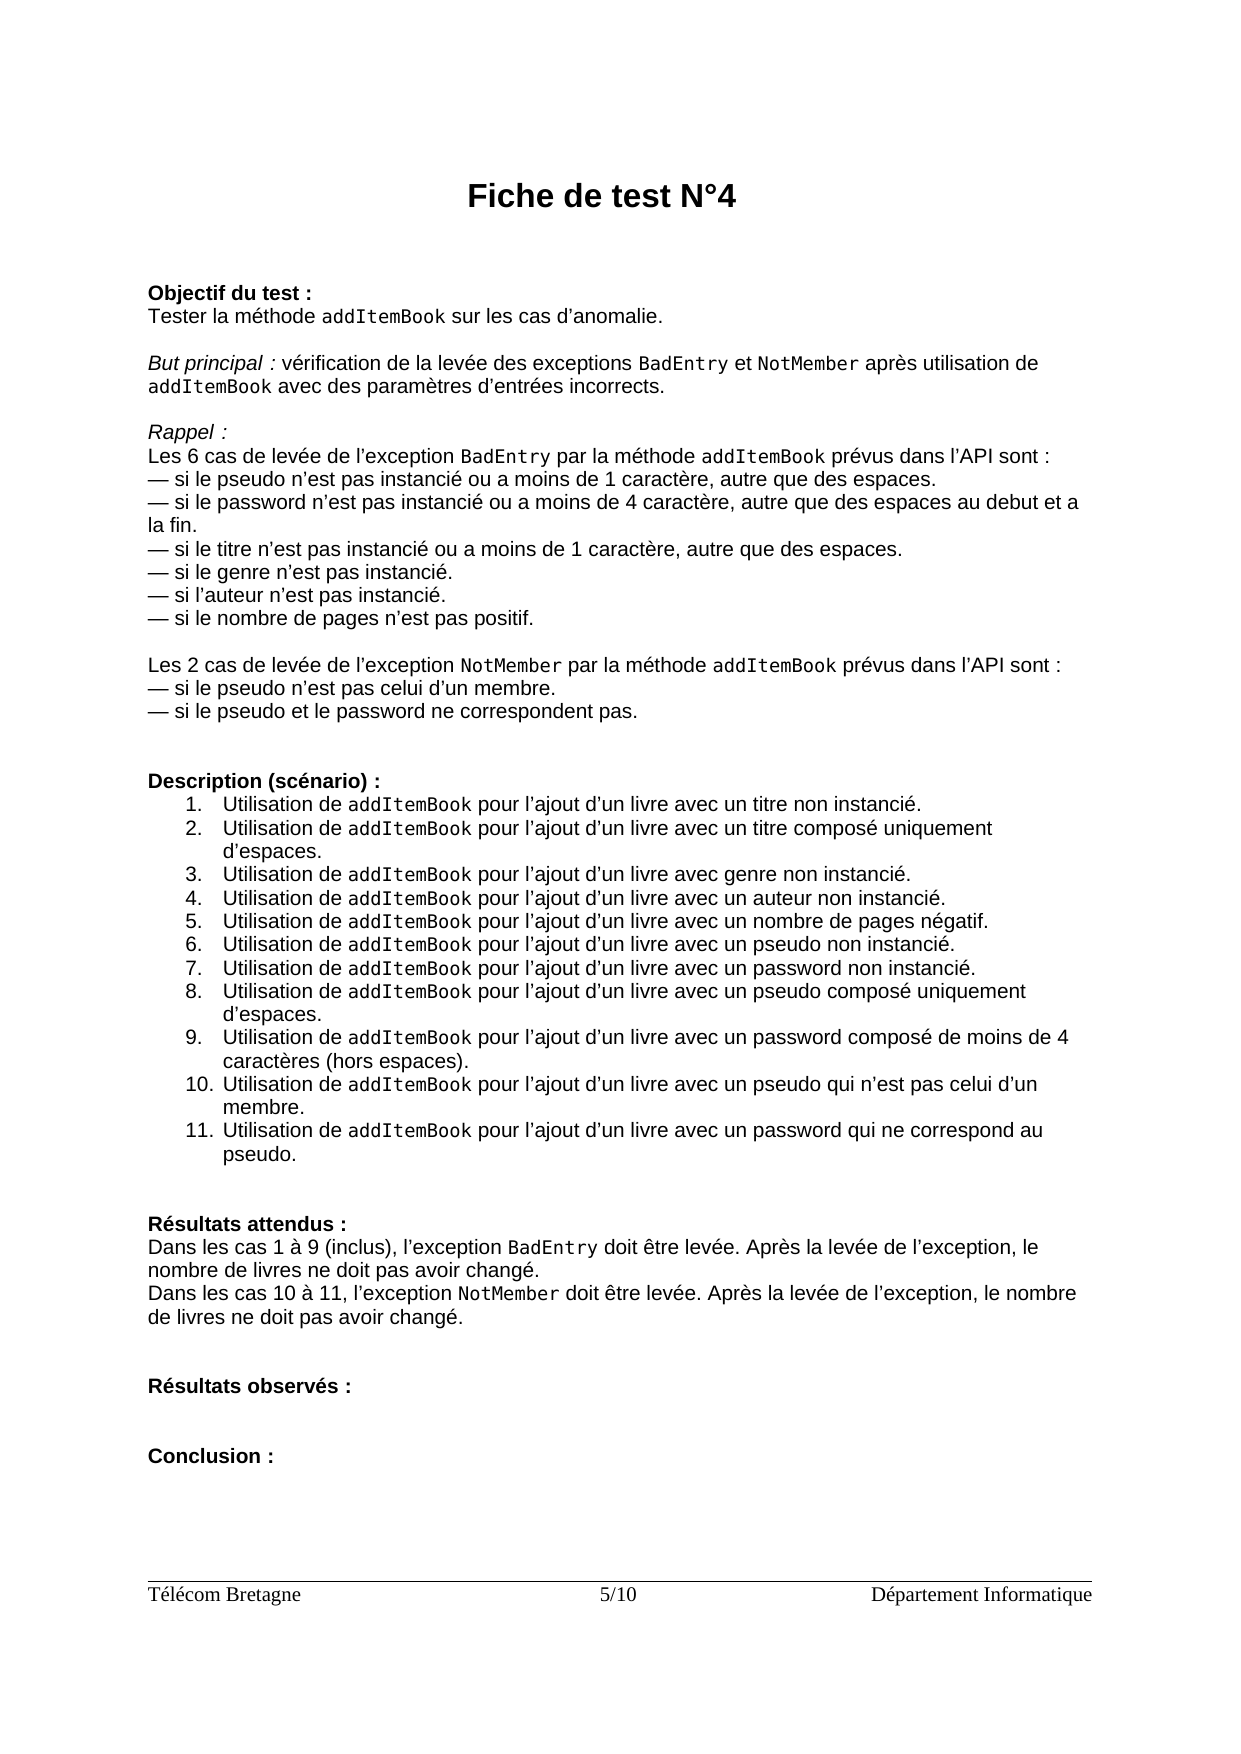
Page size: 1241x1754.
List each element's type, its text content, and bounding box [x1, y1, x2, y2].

text Dans les cas 1 à 9 (inclus), l’exception BadEntry doit être levée. Après la levée de l’exception, le nombre de livres ne doit pas avoir changé. [148, 1235, 1092, 1282]
text — si le pseudo et le password ne correspondent pas. [148, 700, 1092, 723]
list Utilisation de addItemBook pour l’ajout d’un livre avec un pseudo non instancié. [185, 933, 1092, 956]
list Utilisation de addItemBook pour l’ajout d’un livre avec un titre non instancié. [185, 793, 1092, 816]
text — si le pseudo n’est pas celui d’un membre. [148, 677, 1092, 700]
text Les 6 cas de levée de l’exception BadEntry par la méthode addItemBook prévus dans l’API sont : [148, 444, 1092, 467]
text Description (scénario) : [148, 769, 1092, 793]
list Utilisation de addItemBook pour l’ajout d’un livre avec un titre composé uniquement d’espaces. [185, 816, 1092, 863]
text — si l’auteur n’est pas instancié. [148, 584, 1092, 607]
text — si le password n’est pas instancié ou a moins de 4 caractère, autre que des espaces au debut et a la fin. [148, 491, 1092, 537]
list Utilisation de addItemBook pour l’ajout d’un livre avec un nombre de pages négatif. [185, 909, 1092, 933]
text Résultats observés : [148, 1375, 1092, 1398]
text — si le genre n’est pas instancié. [148, 560, 1092, 584]
text — si le pseudo n’est pas instancié ou a moins de 1 caractère, autre que des espaces. [148, 467, 1092, 491]
list Utilisation de addItemBook pour l’ajout d’un livre avec genre non instancié. [185, 863, 1092, 886]
list Utilisation de addItemBook pour l’ajout d’un livre avec un password qui ne correspond au pseudo. [185, 1119, 1092, 1166]
text Les 2 cas de levée de l’exception NotMember par la méthode addItemBook prévus dans l’API sont : [148, 653, 1092, 677]
list Utilisation de addItemBook pour l’ajout d’un livre avec un auteur non instancié. [185, 886, 1092, 909]
list Utilisation de addItemBook pour l’ajout d’un livre avec un pseudo qui n’est pas celui d’un membre. [185, 1072, 1092, 1119]
list Utilisation de addItemBook pour l’ajout d’un livre avec un password composé de moins de 4 caractères (hors espaces). [185, 1026, 1092, 1072]
text Rappel : [148, 421, 1092, 444]
subtitle Conclusion : [148, 1444, 1092, 1468]
title Fiche de test N°4 [148, 177, 1092, 214]
text But principal : vérification de la levée des exceptions BadEntry et NotMember après utilisation de addItemBook avec des paramètres d’entrées incorrects. [148, 351, 1092, 398]
text — si le titre n’est pas instancié ou a moins de 1 caractère, autre que des espaces. [148, 537, 1092, 560]
text Tester la méthode addItemBook sur les cas d’anomalie. [148, 304, 1092, 328]
text Dans les cas 10 à 11, l’exception NotMember doit être levée. Après la levée de l’exception, le nombre de livres ne doit pas avoir changé. [148, 1282, 1092, 1328]
text Résultats attendus : [148, 1212, 1092, 1235]
list Utilisation de addItemBook pour l’ajout d’un livre avec un pseudo composé uniquement d’espaces. [185, 979, 1092, 1026]
text — si le nombre de pages n’est pas positif. [148, 607, 1092, 630]
list Utilisation de addItemBook pour l’ajout d’un livre avec un password non instancié. [185, 956, 1092, 979]
text Objectif du test : [148, 281, 1092, 304]
